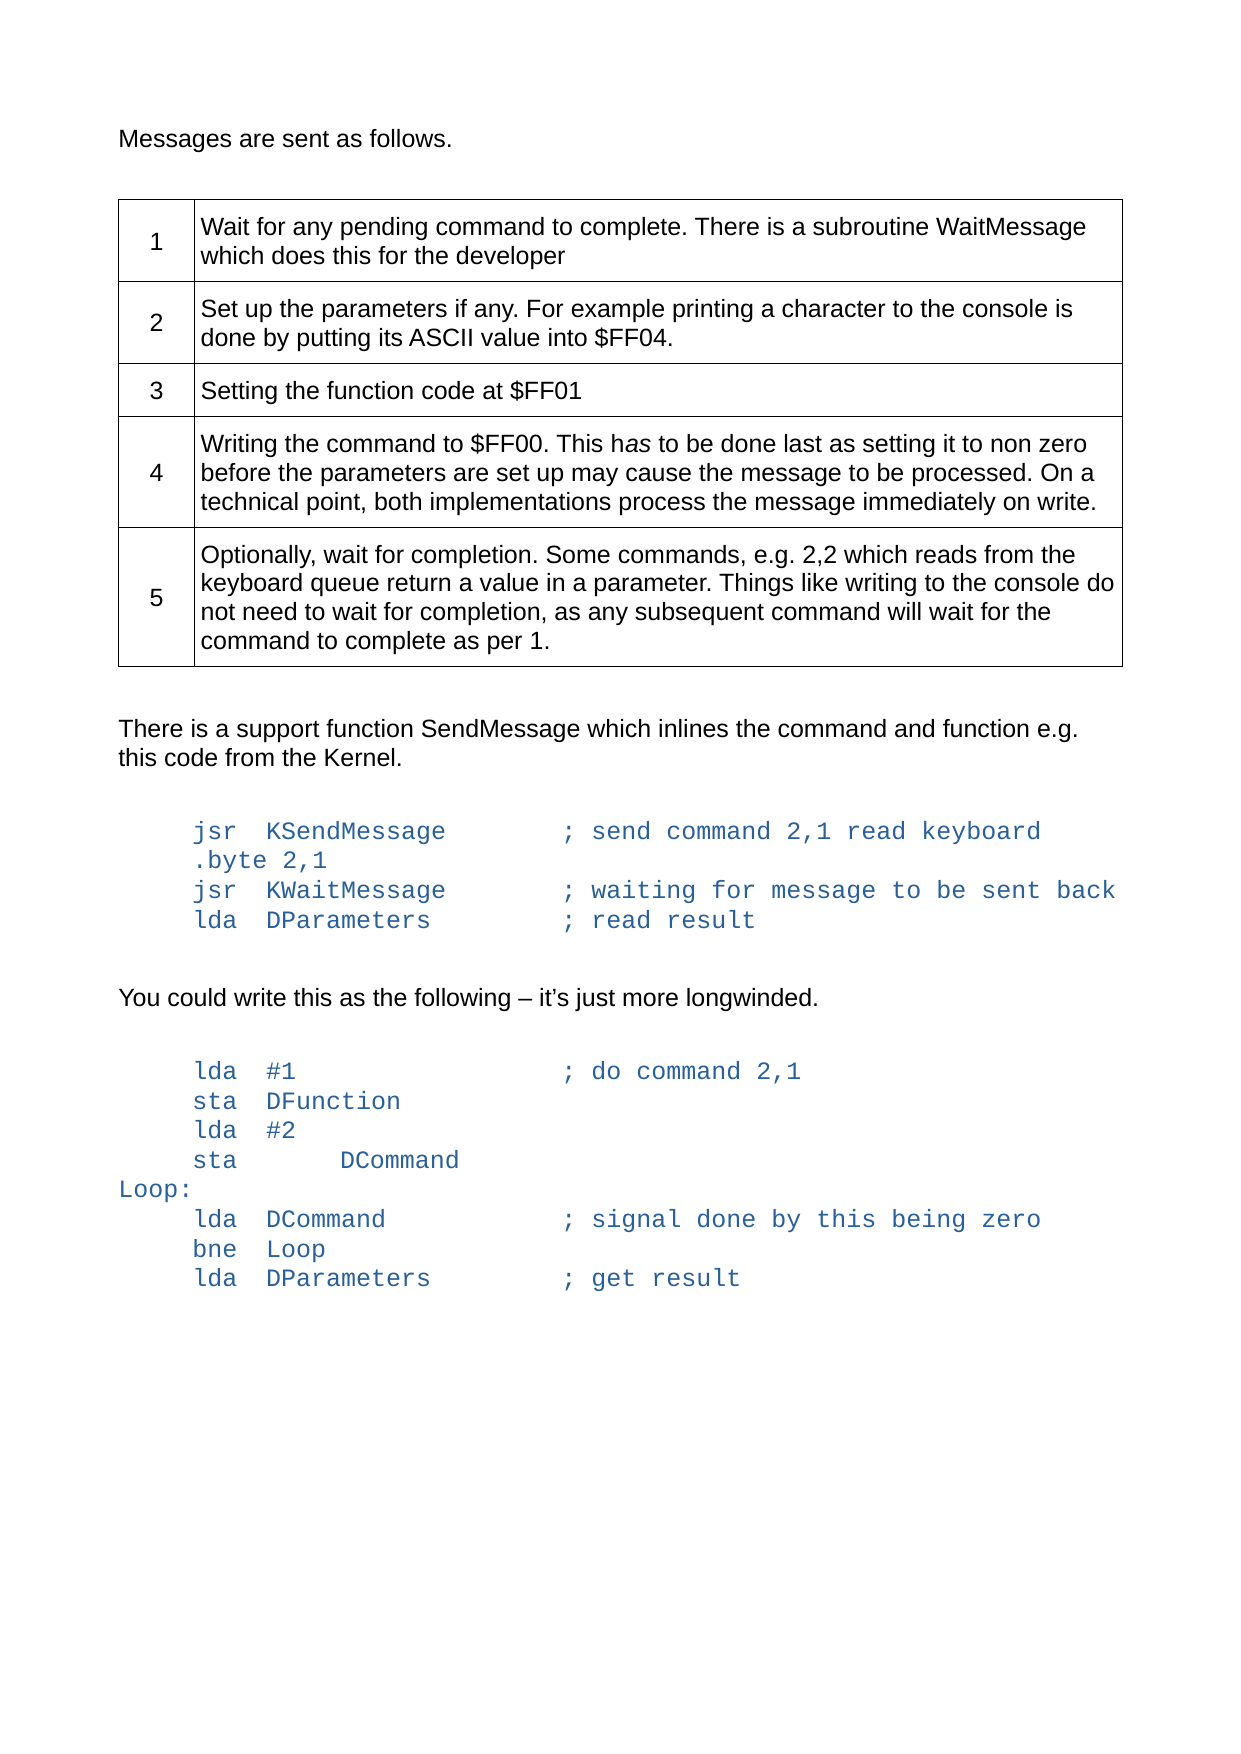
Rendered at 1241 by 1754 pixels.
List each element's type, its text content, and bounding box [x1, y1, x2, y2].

text Loop: [118, 1177, 1122, 1205]
table_cell 2 [119, 282, 194, 363]
table_cell 4 [119, 417, 194, 527]
table_cell Set up the parameters if any. For example printing a character to the console is done by putting its ASCII value into $FF04. [195, 282, 1122, 363]
table_cell 5 [119, 528, 194, 666]
text lda #1 ; do command 2,1 [118, 1059, 1122, 1087]
text Messages are sent as follows. [118, 124, 1122, 153]
text sta DFunction [118, 1088, 1122, 1117]
text lda DParameters ; read result [118, 907, 1122, 936]
text lda #2 [118, 1118, 1122, 1146]
text bne Loop [118, 1236, 1122, 1264]
text jsr KSendMessage ; send command 2,1 read keyboard [118, 818, 1122, 847]
table_cell Optionally, wait for completion. Some commands, e.g. 2,2 which reads from the keyboard queue return a value in a parameter. Things like writing to the console do not need to wait for completion, as any subsequent command will wait for the command to complete as per 1. [195, 528, 1122, 666]
table_header Wait for any pending command to complete. There is a subroutine WaitMessage which does this for the developer [195, 200, 1122, 281]
text jsr KWaitMessage ; waiting for message to be sent back [118, 878, 1122, 906]
text You could write this as the following – it’s just more longwinded. [118, 983, 1122, 1012]
text There is a support function SendMessage which inlines the command and function e.g. this code from the Kernel. [118, 714, 1122, 771]
table_cell Writing the command to $FF00. This has to be done last as setting it to non zero before the parameters are set up may cause the message to be processed. On a technical point, both implementations process the message immediately on write. [195, 417, 1122, 527]
text .byte 2,1 [118, 848, 1122, 876]
text lda DParameters ; get result [118, 1266, 1122, 1294]
table_cell 3 [119, 364, 194, 416]
text sta DCommand [118, 1147, 1122, 1176]
table_cell Setting the function code at $FF01 [195, 364, 1122, 416]
text lda DCommand ; signal done by this being zero [118, 1207, 1122, 1235]
table_header 1 [119, 200, 194, 281]
